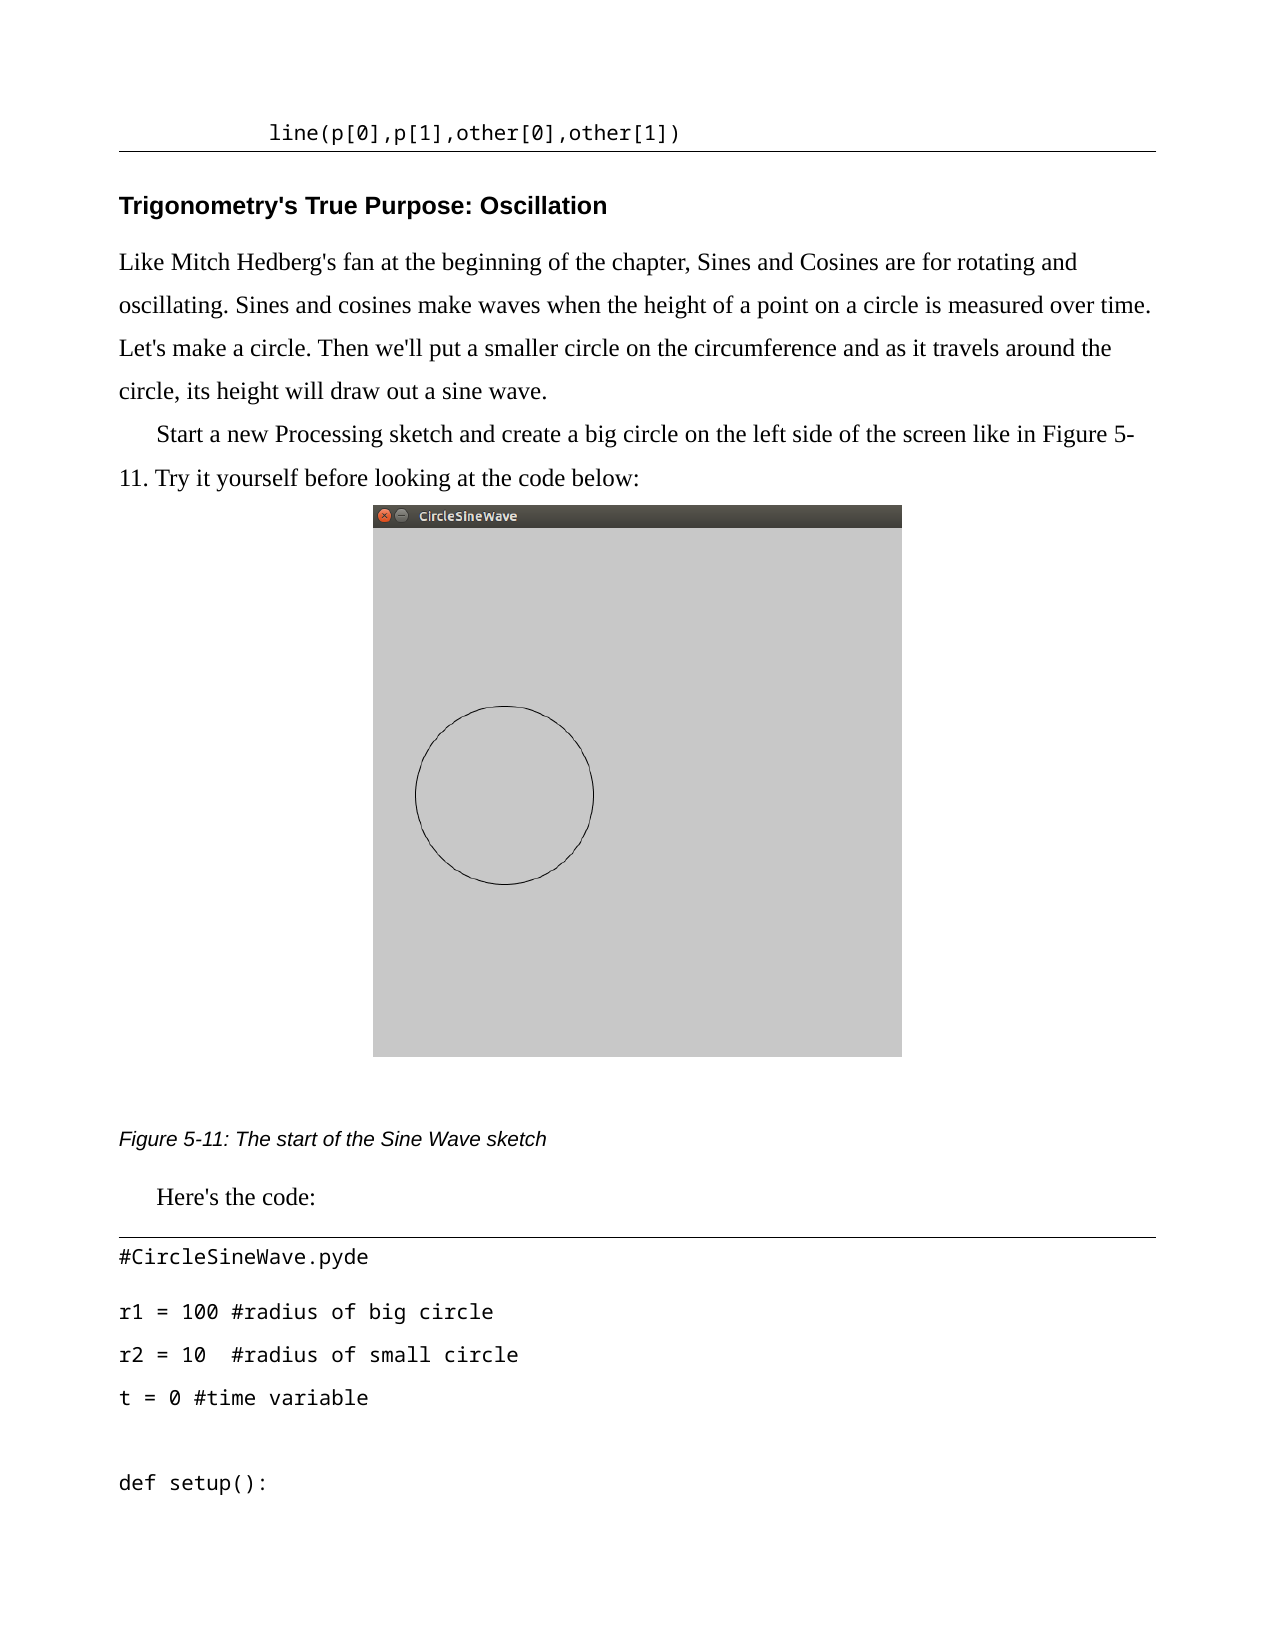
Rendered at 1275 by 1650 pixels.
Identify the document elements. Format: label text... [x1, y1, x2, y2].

text #CircleSineWave.pyde [118, 1238, 1156, 1271]
text def setup(): [118, 1468, 1156, 1496]
text Trigonometry's True Purpose: Oscillation [118, 191, 1156, 220]
text r1 = 100 #radius of big circle [118, 1292, 1156, 1326]
text Start a new Processing sketch and create a big circle on the left side of the screen like in Figure 5-11. Try it yourself before looking at the code below: [118, 419, 1156, 491]
text Here's the code: [118, 1182, 1156, 1210]
text t = 0 #time variable [118, 1383, 1156, 1411]
text Figure 5-11: The start of the Sine Wave sketch [118, 1127, 1156, 1151]
picture [373, 505, 902, 1057]
text Like Mitch Hedberg's fan at the beginning of the chapter, Sines and Cosines are for rotating and oscillating. Sines and cosines make waves when the height of a point on a circle is measured over time. Let's make a circle. Then we'll put a smaller circle on the circumference and as it travels around the circle, its height will draw out a sine wave. [118, 247, 1156, 405]
text line(p[0],p[1],other[0],other[1]) [118, 118, 1156, 152]
text r2 = 10 #radius of small circle [118, 1340, 1156, 1368]
